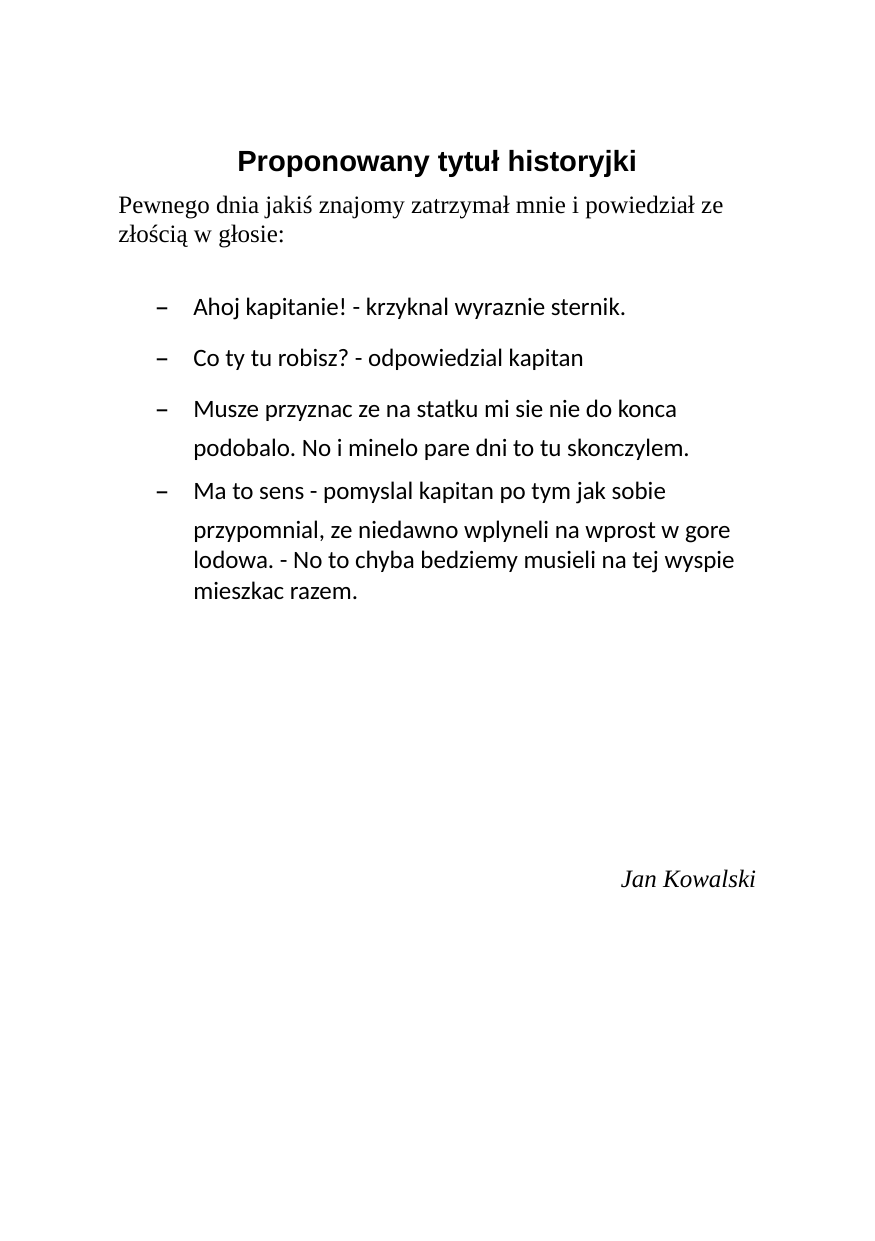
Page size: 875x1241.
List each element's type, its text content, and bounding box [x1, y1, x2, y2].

subtitle Co ty tu robisz? - odpowiedzial kapitan [156, 330, 756, 381]
subtitle Musze przyznac ze na statku mi sie nie do konca podobalo. No i minelo pare dni to tu skonczylem. [156, 381, 756, 463]
subtitle Pewnego dnia jakiś znajomy zatrzymał mnie i powiedział ze złością w głosie: [118, 190, 756, 248]
subtitle Proponowany tytuł historyjki [118, 143, 756, 178]
subtitle Jan Kowalski [118, 864, 756, 893]
subtitle Ma to sens - pomyslal kapitan po tym jak sobie przypomnial, ze niedawno wplyneli na wprost w gore lodowa. - No to chyba bedziemy musieli na tej wyspie mieszkac razem. [156, 463, 756, 606]
subtitle Ahoj kapitanie! - krzyknal wyraznie sternik. [156, 278, 756, 330]
